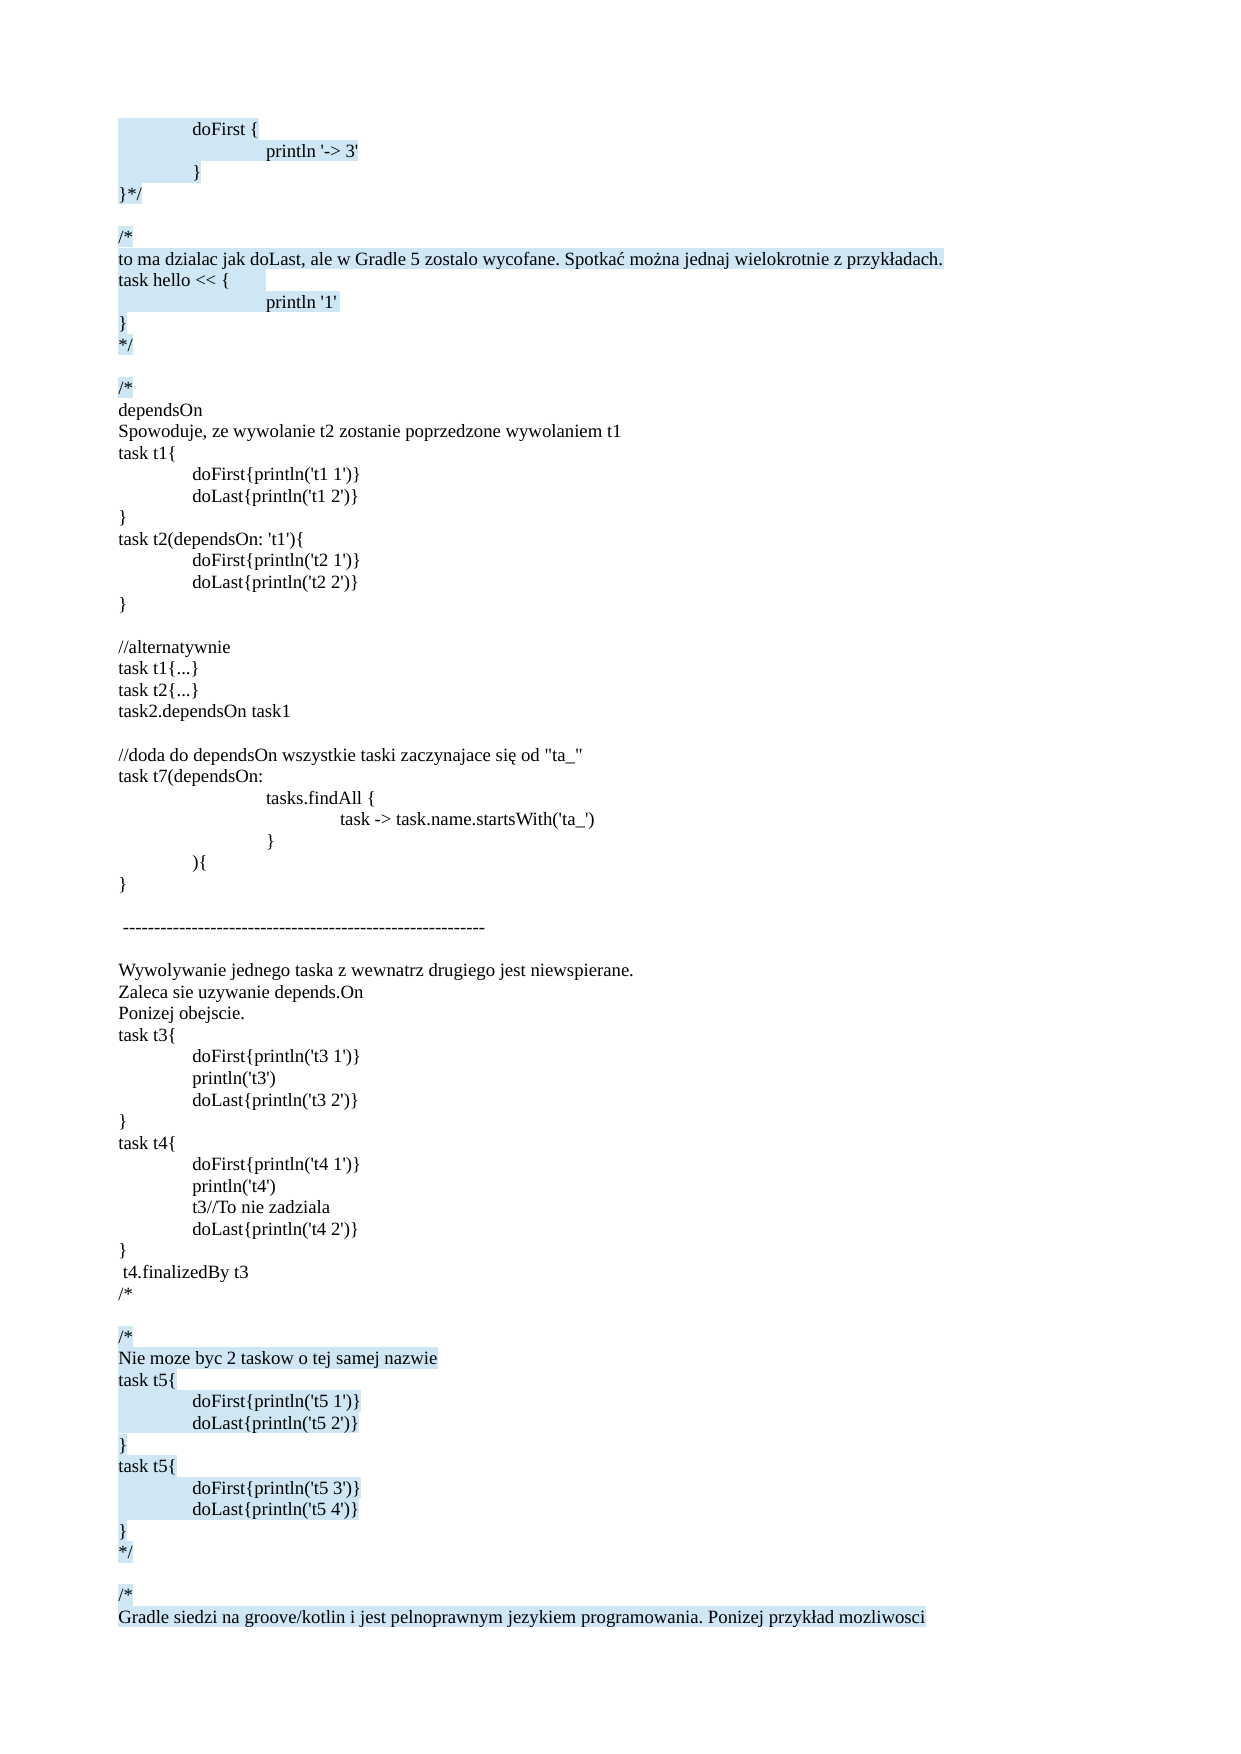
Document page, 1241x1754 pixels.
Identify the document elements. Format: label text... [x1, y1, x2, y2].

text task hello << { [118, 269, 1122, 291]
text } [118, 1239, 1122, 1261]
text task t1{ [118, 442, 1122, 463]
text doLast{println('t2 2')} [118, 571, 1122, 592]
text doFirst{println('t3 1')} [118, 1045, 1122, 1067]
text task t1{...} [118, 657, 1122, 679]
text //doda do dependsOn wszystkie taski zaczynajace się od "ta_" [118, 743, 1122, 765]
text doLast{println('t4 2')} [118, 1218, 1122, 1239]
text Spowoduje, ze wywolanie t2 zostanie poprzedzone wywolaniem t1 [118, 420, 1122, 442]
text dependsOn [118, 398, 1122, 420]
text task t7(dependsOn: [118, 765, 1122, 787]
text println '1' [118, 291, 1122, 312]
text Zaleca sie uzywanie depends.On [118, 981, 1122, 1002]
text doFirst { [118, 118, 1122, 140]
text } [118, 873, 1122, 894]
text //alternatywnie [118, 636, 1122, 657]
text t3//To nie zadziala [118, 1196, 1122, 1218]
text doFirst{println('t2 1')} [118, 549, 1122, 571]
text Nie moze byc 2 taskow o tej samej nazwie [118, 1347, 1122, 1369]
text task t2(dependsOn: 't1'){ [118, 528, 1122, 549]
text doLast{println('t3 2')} [118, 1088, 1122, 1110]
text } [118, 1520, 1122, 1541]
text */ [118, 1541, 1122, 1563]
text } [118, 312, 1122, 334]
text doFirst{println('t1 1')} [118, 463, 1122, 485]
text task t5{ [118, 1455, 1122, 1477]
text task t2{...} [118, 679, 1122, 700]
text /* [118, 226, 1122, 247]
text doLast{println('t1 2')} [118, 485, 1122, 506]
text println '-> 3' [118, 140, 1122, 161]
text task t4{ [118, 1132, 1122, 1153]
text */ [118, 334, 1122, 355]
text ---------------------------------------------------------- [118, 916, 1122, 937]
text Gradle siedzi na groove/kotlin i jest pelnoprawnym jezykiem programowania. Ponizej przykład mozliwosci [118, 1606, 1122, 1627]
text Wywolywanie jednego taska z wewnatrz drugiego jest niewspierane. [118, 959, 1122, 981]
text println('t3') [118, 1067, 1122, 1088]
text /* [118, 1282, 1122, 1304]
text } [118, 161, 1122, 183]
text doFirst{println('t4 1')} [118, 1153, 1122, 1175]
text task2.dependsOn task1 [118, 700, 1122, 722]
text }*/ [118, 183, 1122, 204]
text doLast{println('t5 2')} [118, 1412, 1122, 1433]
text tasks.findAll { [118, 787, 1122, 808]
text println('t4') [118, 1175, 1122, 1196]
text to ma dzialac jak doLast, ale w Gradle 5 zostalo wycofane. Spotkać można jednaj wielokrotnie z przykładach. [118, 247, 1122, 269]
text } [118, 592, 1122, 614]
text doLast{println('t5 4')} [118, 1498, 1122, 1520]
text } [118, 1433, 1122, 1455]
text task -> task.name.startsWith('ta_') [118, 808, 1122, 830]
text } [118, 830, 1122, 851]
text Ponizej obejscie. [118, 1002, 1122, 1024]
text task t5{ [118, 1369, 1122, 1390]
text } [118, 1110, 1122, 1132]
text t4.finalizedBy t3 [118, 1261, 1122, 1282]
text doFirst{println('t5 1')} [118, 1390, 1122, 1412]
text ){ [118, 851, 1122, 873]
text task t3{ [118, 1024, 1122, 1045]
text doFirst{println('t5 3')} [118, 1477, 1122, 1498]
text /* [118, 1584, 1122, 1606]
text } [118, 506, 1122, 528]
text /* [118, 377, 1122, 398]
text /* [118, 1326, 1122, 1347]
